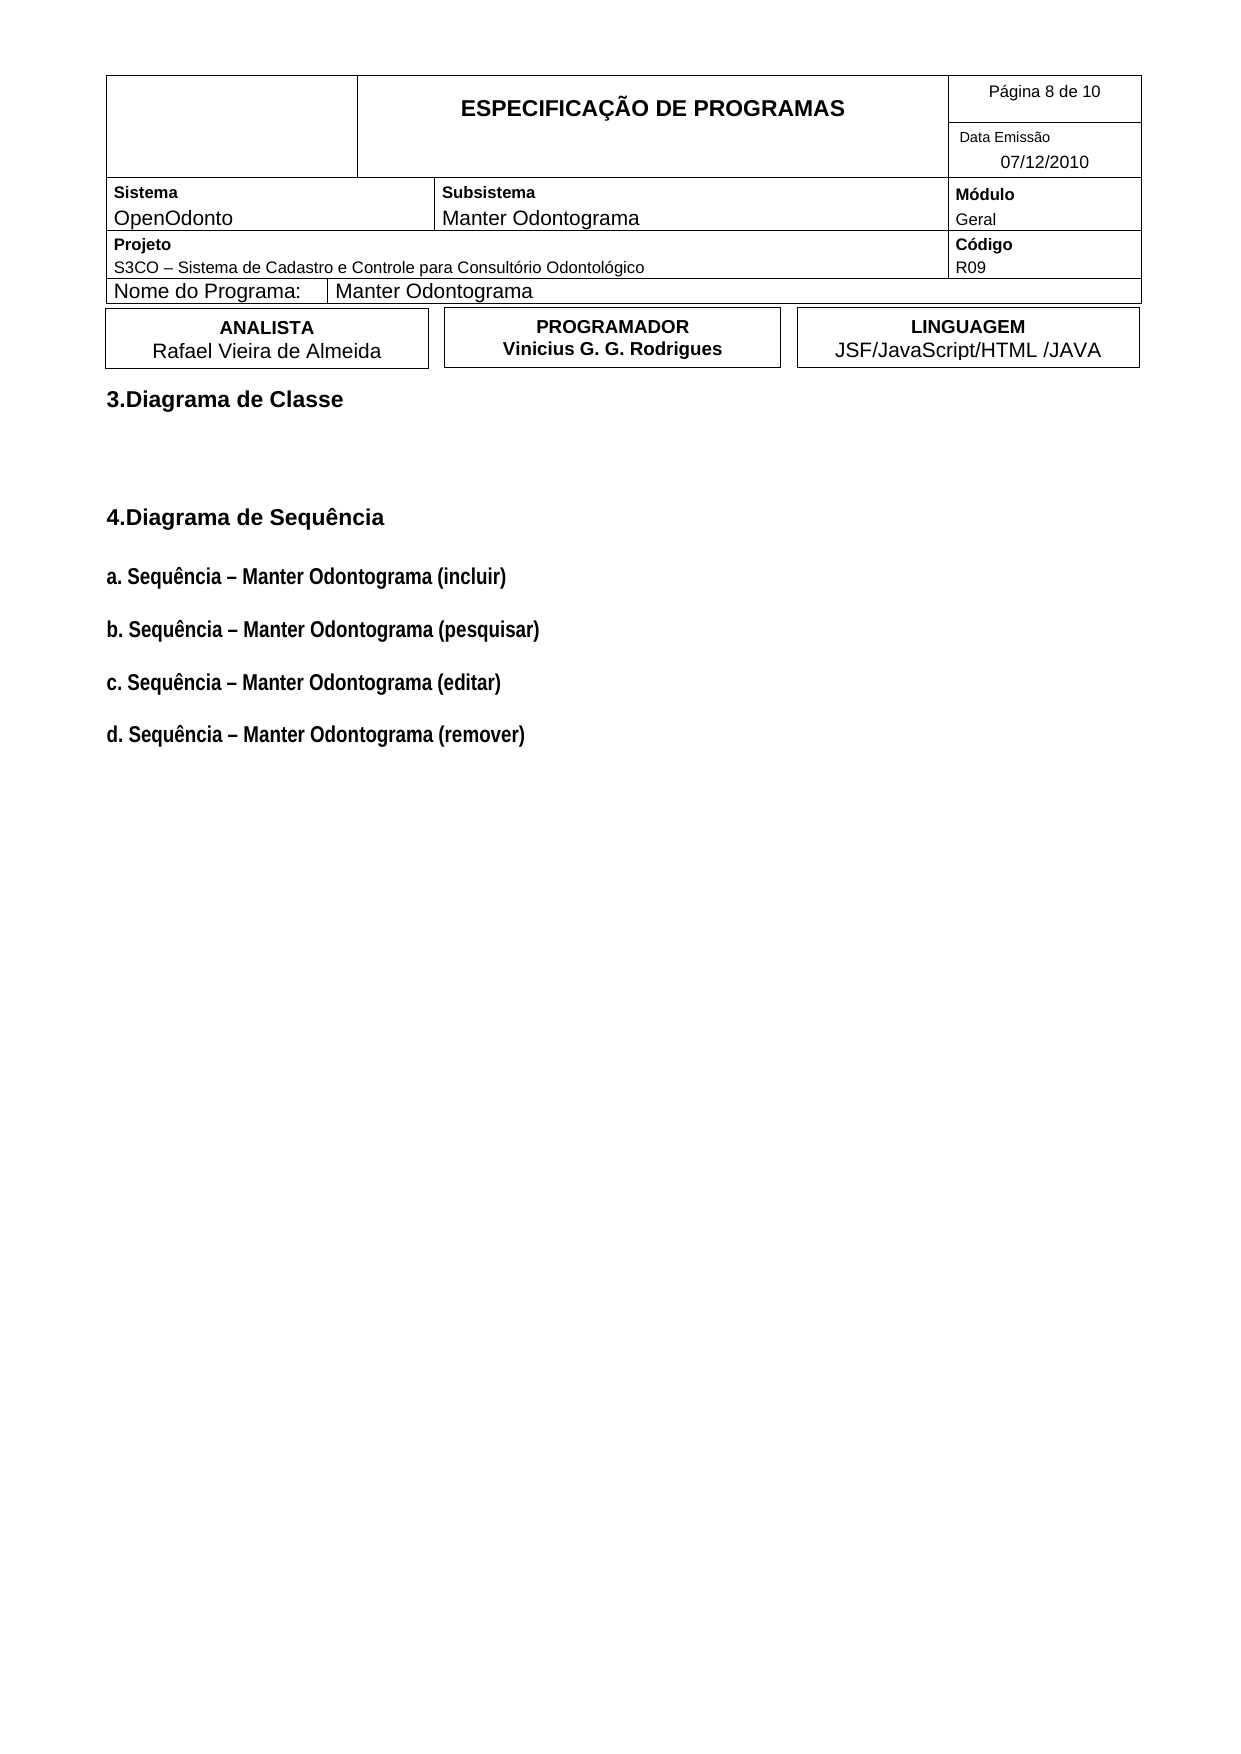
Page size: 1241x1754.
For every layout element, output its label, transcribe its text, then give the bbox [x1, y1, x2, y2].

subtitle Sequência – Manter Odontograma (editar) [106, 669, 1151, 695]
subtitle Diagrama de Classe [106, 386, 1151, 413]
subtitle Diagrama de Sequência [106, 504, 1151, 531]
subtitle Sequência – Manter Odontograma (incluir) [106, 563, 1151, 589]
subtitle Sequência – Manter Odontograma (pesquisar) [106, 616, 1151, 642]
subtitle Sequência – Manter Odontograma (remover) [106, 721, 1151, 748]
